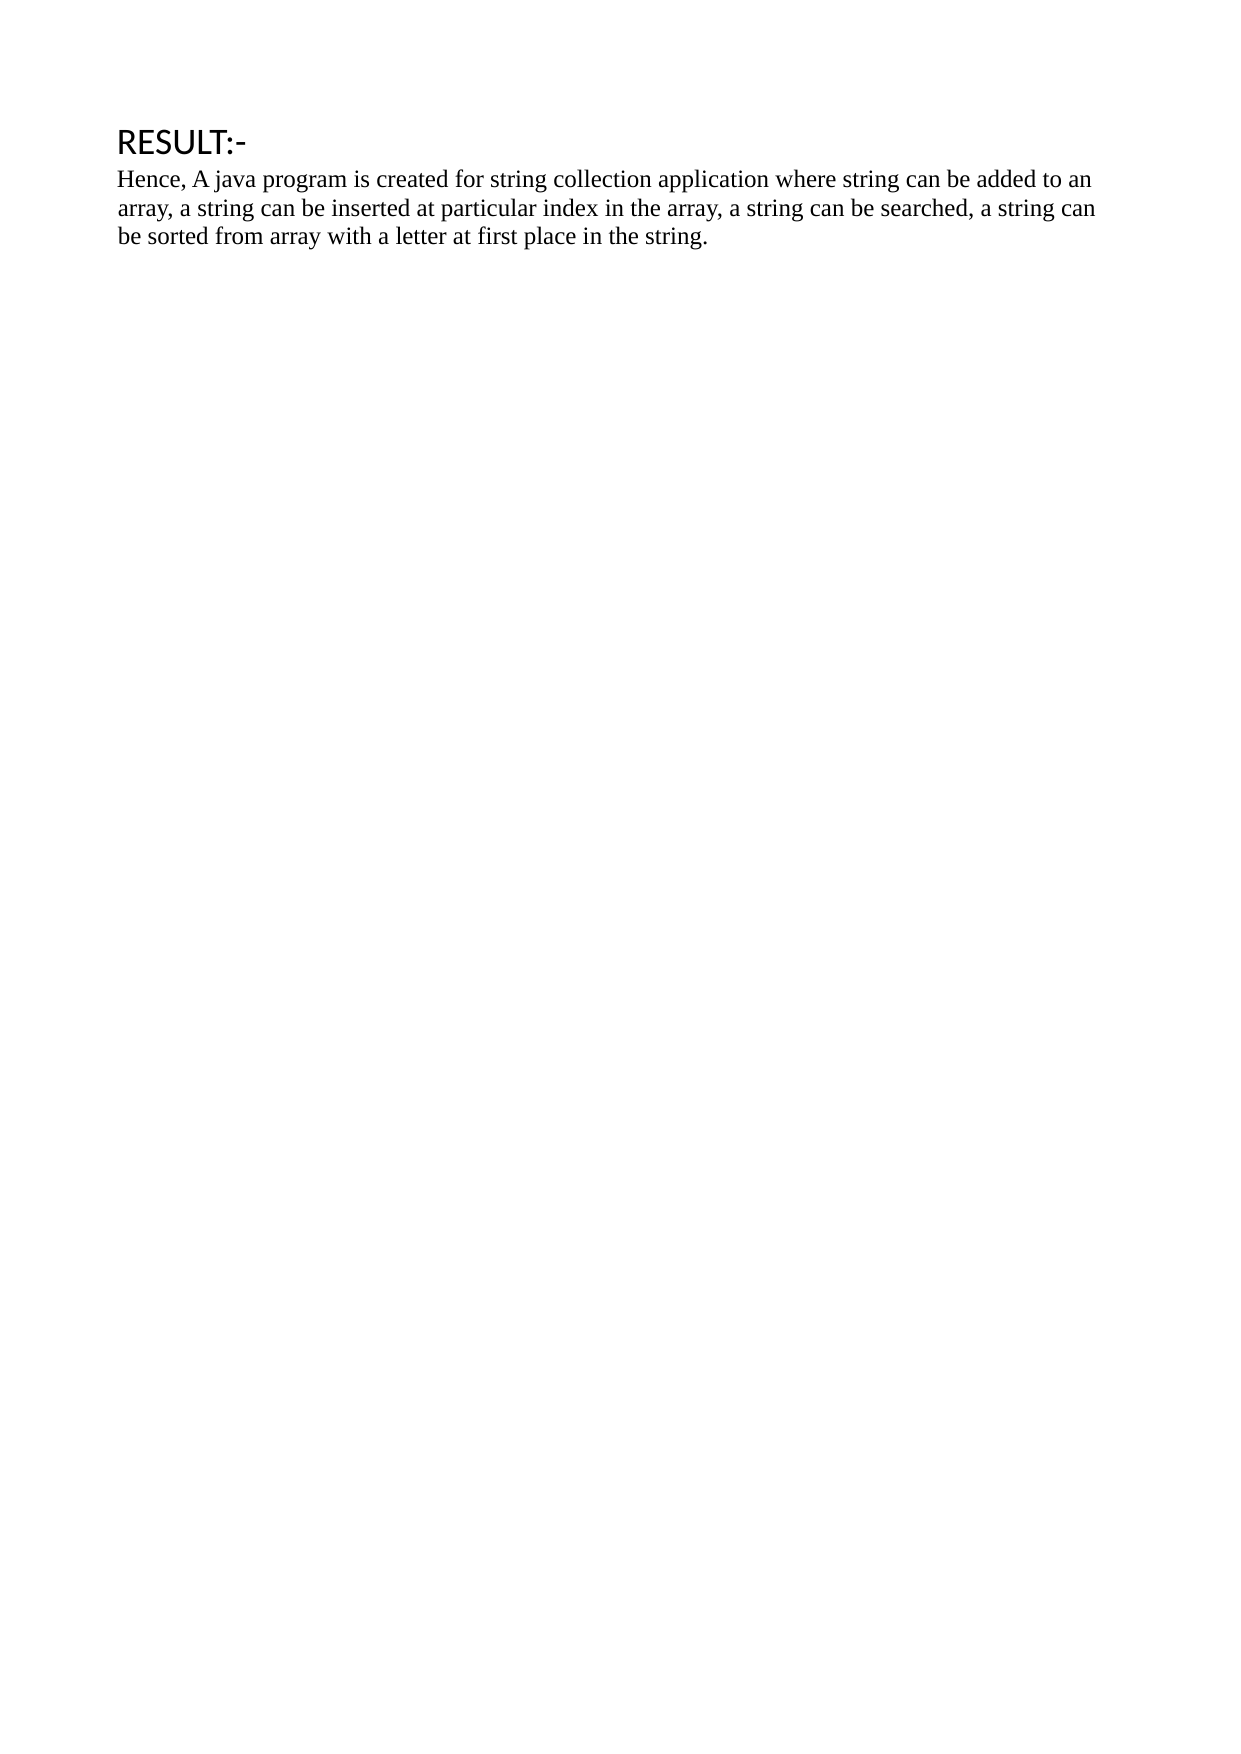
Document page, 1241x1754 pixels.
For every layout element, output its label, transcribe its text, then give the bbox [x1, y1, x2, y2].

text Hence, A java program is created for string collection application where string can be added to an array, a string can be inserted at particular index in the array, a string can be searched, a string can be sorted from array with a letter at first place in the string. [117, 164, 1122, 250]
subtitle RESULT:- [117, 118, 1122, 164]
